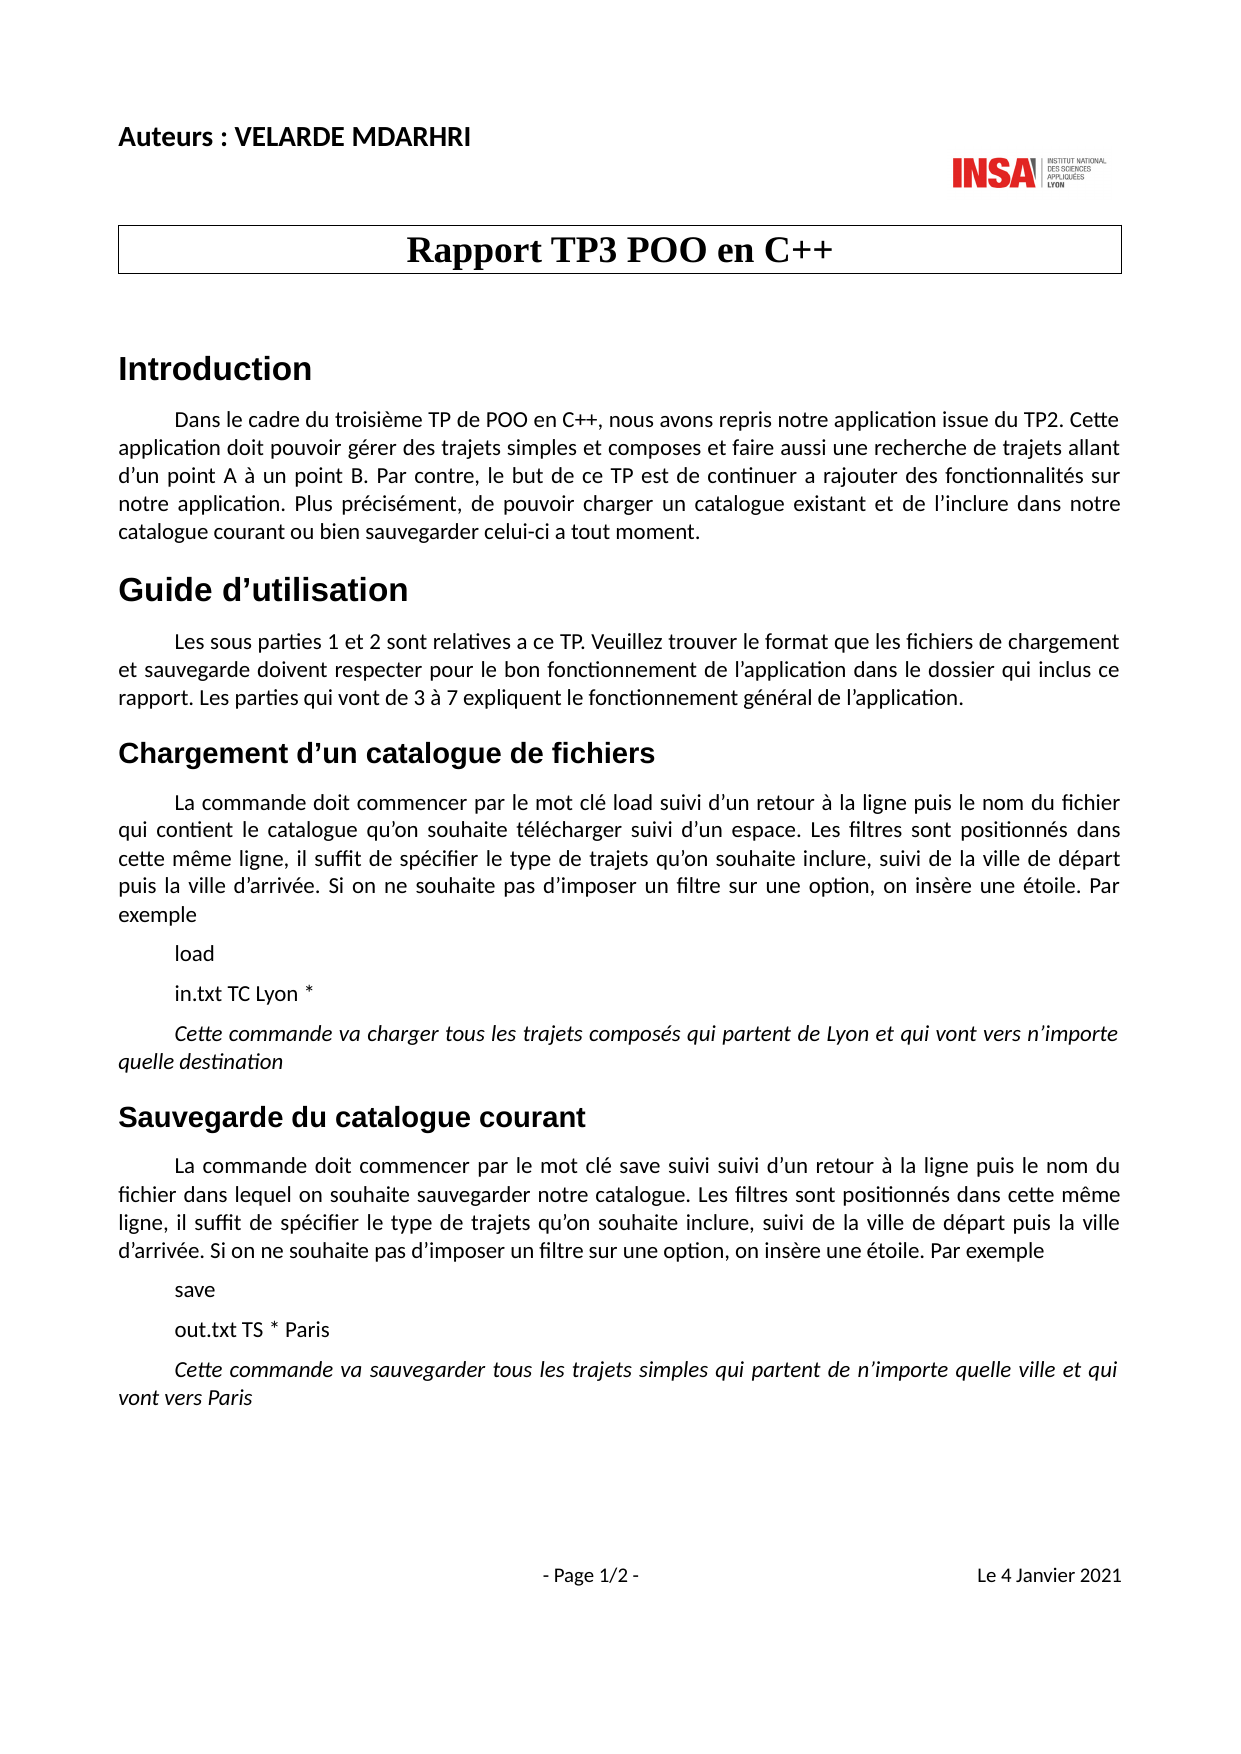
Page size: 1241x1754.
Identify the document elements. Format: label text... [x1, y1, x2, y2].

list Sauvegarde du catalogue courant [118, 1100, 1122, 1134]
text load [118, 939, 1122, 967]
list Guide d’utilisation [118, 571, 1122, 609]
text save [118, 1276, 1122, 1303]
text La commande doit commencer par le mot clé save suivi suivi d’un retour à la ligne puis le nom du fichier dans lequel on souhaite sauvegarder notre catalogue. Les filtres sont positionnés dans cette même ligne, il suffit de spécifier le type de trajets qu’on souhaite inclure, suivi de la ville de départ puis la ville d’arrivée. Si on ne souhaite pas d’imposer un filtre sur une option, on insère une étoile. Par exemple [118, 1152, 1122, 1264]
text Dans le cadre du troisième TP de POO en C++, nous avons repris notre application issue du TP2. Cette application doit pouvoir gérer des trajets simples et composes et faire aussi une recherche de trajets allant d’un point A à un point B. Par contre, le but de ce TP est de continuer a rajouter des fonctionnalités sur notre application. Plus précisément, de pouvoir charger un catalogue existant et de l’inclure dans notre catalogue courant ou bien sauvegarder celui-ci a tout moment. [118, 405, 1122, 546]
text Cette commande va sauvegarder tous les trajets simples qui partent de n’importe quelle ville et qui vont vers Paris [118, 1355, 1122, 1411]
text Les sous parties 1 et 2 sont relatives a ce TP. Veuillez trouver le format que les fichiers de chargement et sauvegarde doivent respecter pour le bon fonctionnement de l’application dans le dossier qui inclus ce rapport. Les parties qui vont de 3 à 7 expliquent le fonctionnement général de l’application. [118, 627, 1122, 711]
text in.txt TC Lyon * [118, 979, 1122, 1007]
text out.txt TS * Paris [118, 1315, 1122, 1343]
text La commande doit commencer par le mot clé load suivi d’un retour à la ligne puis le nom du fichier qui contient le catalogue qu’on souhaite télécharger suivi d’un espace. Les filtres sont positionnés dans cette même ligne, il suffit de spécifier le type de trajets qu’on souhaite inclure, suivi de la ville de départ puis la ville d’arrivée. Si on ne souhaite pas d’imposer un filtre sur une option, on insère une étoile. Par exemple [118, 788, 1122, 928]
text Rapport TP3 POO en C++ [119, 226, 1121, 273]
list Chargement d’un catalogue de fichiers [118, 736, 1122, 769]
text Cette commande va charger tous les trajets composés qui partent de Lyon et qui vont vers n’importe quelle destination [118, 1019, 1122, 1075]
list Introduction [118, 349, 1122, 387]
